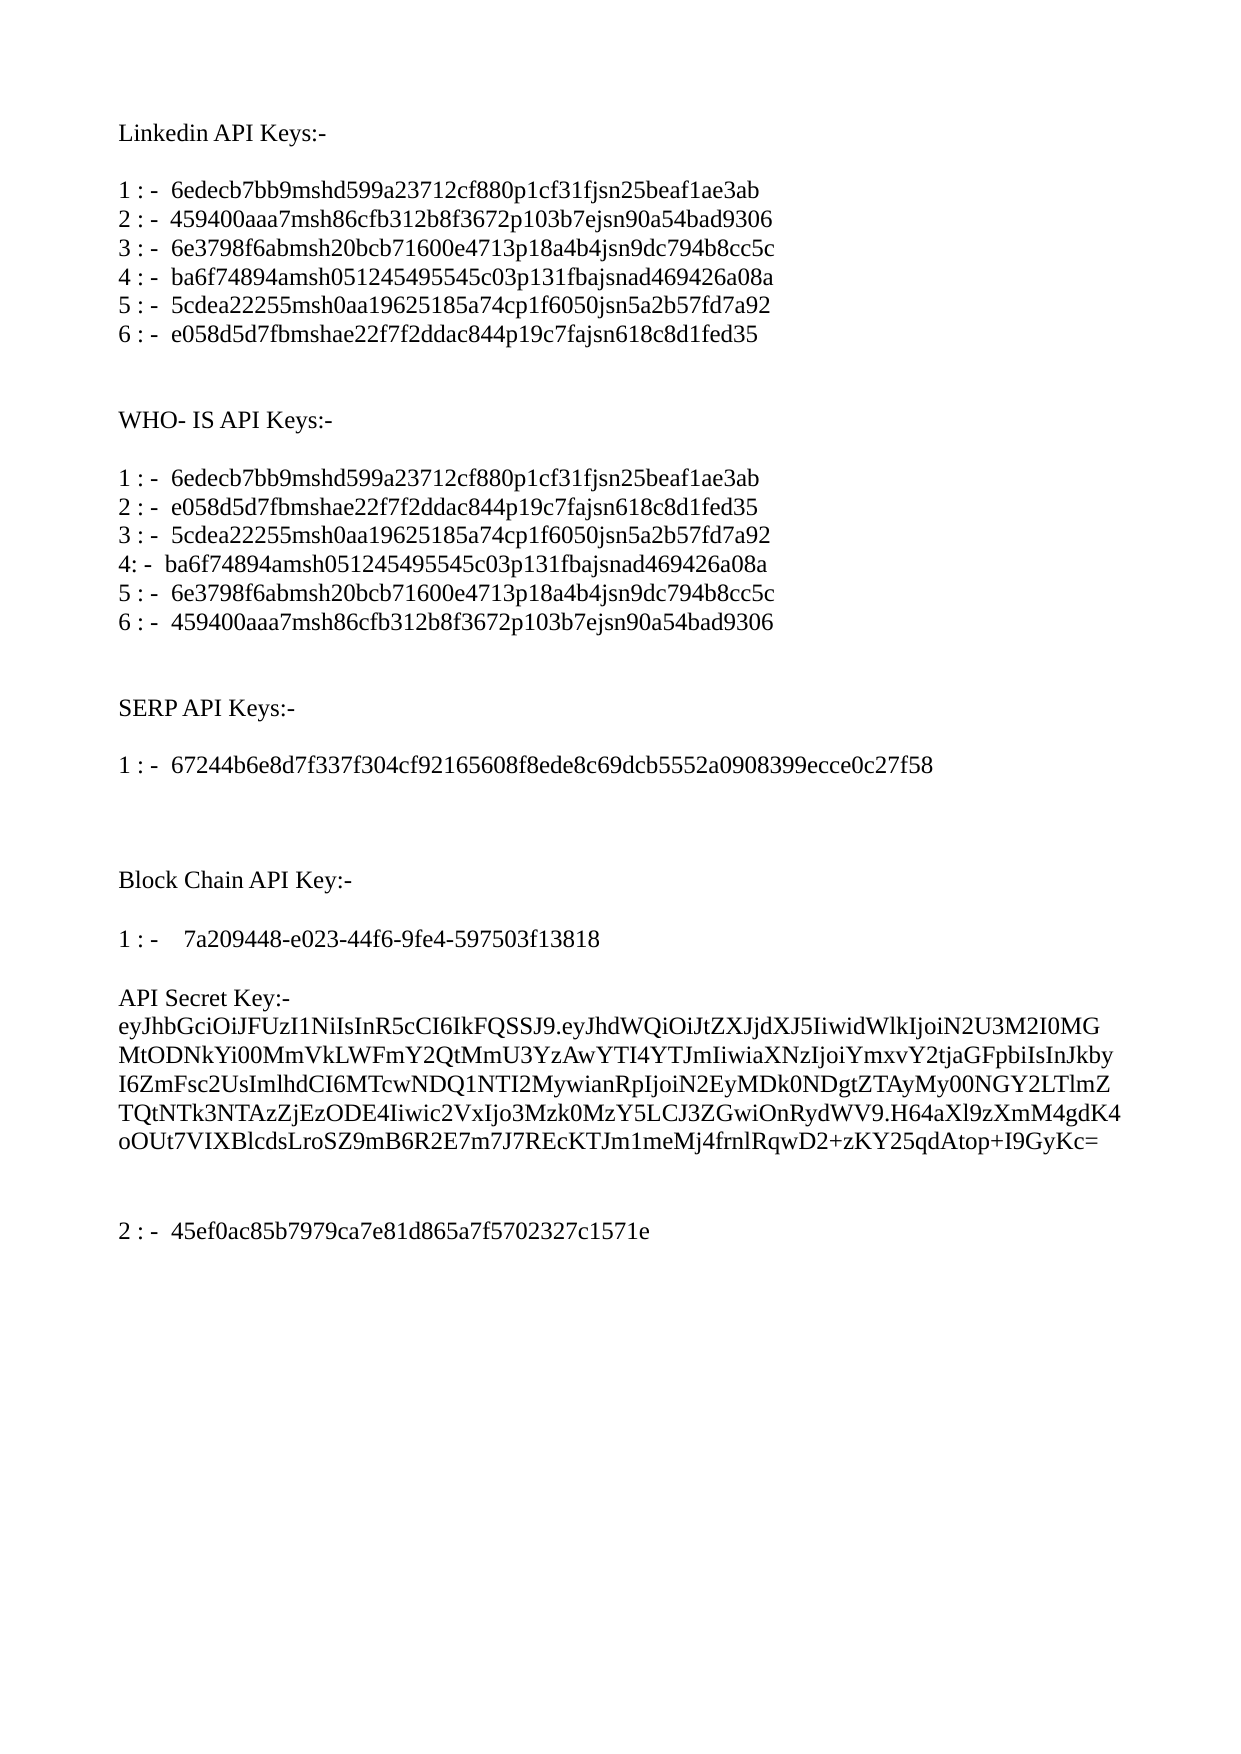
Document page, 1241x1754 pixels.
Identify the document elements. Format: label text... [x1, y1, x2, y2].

text 3 : - 6e3798f6abmsh20bcb71600e4713p18a4b4jsn9dc794b8cc5c [118, 233, 1122, 262]
text 5 : - 6e3798f6abmsh20bcb71600e4713p18a4b4jsn9dc794b8cc5c [118, 578, 1122, 607]
text WHO- IS API Keys:- [118, 406, 1122, 434]
text 6 : - e058d5d7fbmshae22f7f2ddac844p19c7fajsn618c8d1fed35 [118, 319, 1122, 348]
text 1 : - 6edecb7bb9mshd599a23712cf880p1cf31fjsn25beaf1ae3ab [118, 176, 1122, 204]
text Linkedin API Keys:- [118, 118, 1122, 147]
text 3 : - 5cdea22255msh0aa19625185a74cp1f6050jsn5a2b57fd7a92 [118, 521, 1122, 549]
text 4 : - ba6f74894amsh051245495545c03p131fbajsnad469426a08a [118, 262, 1122, 291]
text 5 : - 5cdea22255msh0aa19625185a74cp1f6050jsn5a2b57fd7a92 [118, 291, 1122, 319]
text 1 : - 7a209448-e023-44f6-9fe4-597503f13818 [118, 924, 1122, 953]
text 2 : - 45ef0ac85b7979ca7e81d865a7f5702327c1571e [118, 1215, 1122, 1244]
text eyJhbGciOiJFUzI1NiIsInR5cCI6IkFQSSJ9.eyJhdWQiOiJtZXJjdXJ5IiwidWlkIjoiN2U3M2I0MGMtODNkYi00MmVkLWFmY2QtMmU3YzAwYTI4YTJmIiwiaXNzIjoiYmxvY2tjaGFpbiIsInJkbyI6ZmFsc2UsImlhdCI6MTcwNDQ1NTI2MywianRpIjoiN2EyMDk0NDgtZTAyMy00NGY2LTlmZTQtNTk3NTAzZjEzODE4Iiwic2VxIjo3Mzk0MzY5LCJ3ZGwiOnRydWV9.H64aXl9zXmM4gdK4oOUt7VIXBlcdsLroSZ9mB6R2E7m7J7REcKTJm1meMj4frnlRqwD2+zKY25qdAtop+I9GyKc= [118, 1011, 1122, 1155]
text 2 : - 459400aaa7msh86cfb312b8f3672p103b7ejsn90a54bad9306 [118, 204, 1122, 233]
text 4: - ba6f74894amsh051245495545c03p131fbajsnad469426a08a [118, 549, 1122, 578]
text SERP API Keys:- [118, 693, 1122, 722]
text Block Chain API Key:- [118, 866, 1122, 894]
text 1 : - 6edecb7bb9mshd599a23712cf880p1cf31fjsn25beaf1ae3ab [118, 463, 1122, 492]
text API Secret Key:- [118, 983, 1122, 1011]
text 6 : - 459400aaa7msh86cfb312b8f3672p103b7ejsn90a54bad9306 [118, 607, 1122, 636]
text 2 : - e058d5d7fbmshae22f7f2ddac844p19c7fajsn618c8d1fed35 [118, 492, 1122, 521]
text 1 : - 67244b6e8d7f337f304cf92165608f8ede8c69dcb5552a0908399ecce0c27f58 [118, 751, 1122, 779]
